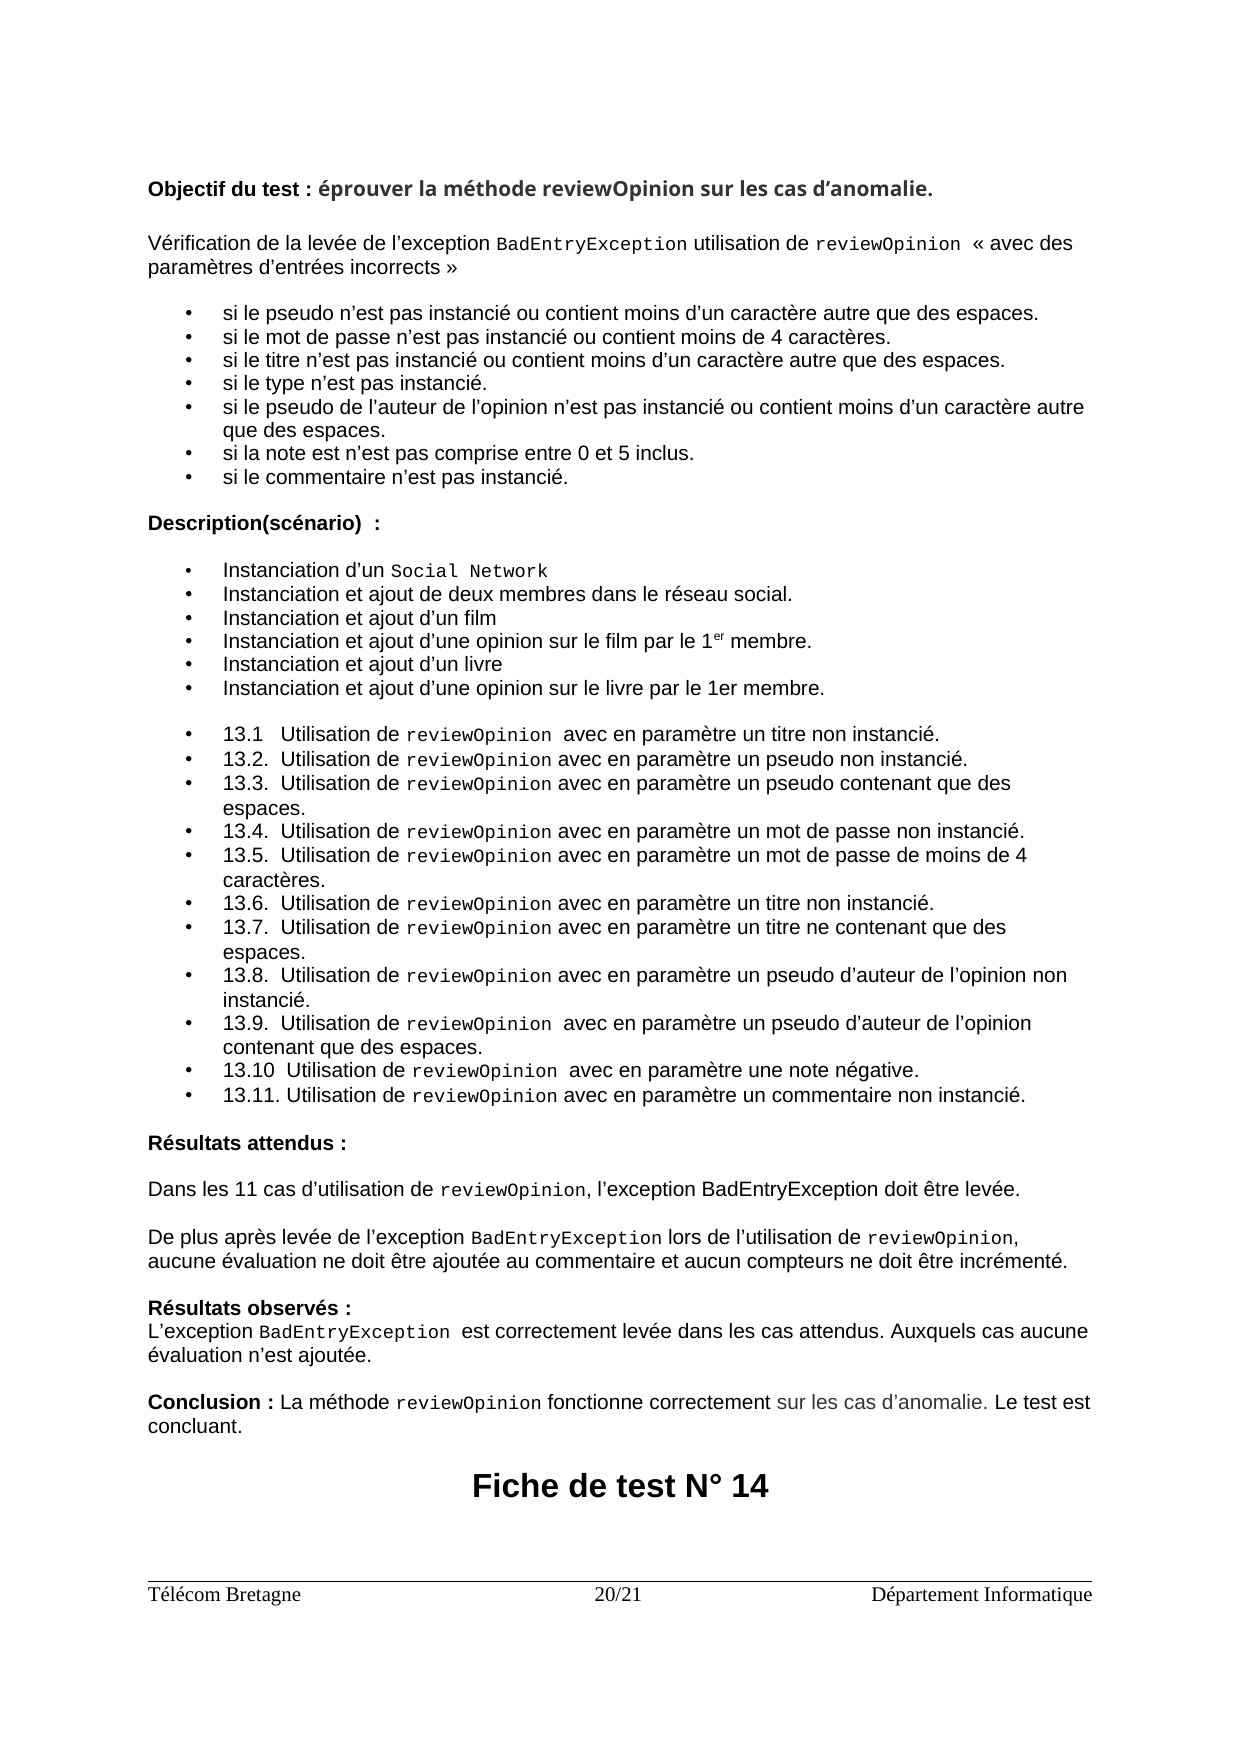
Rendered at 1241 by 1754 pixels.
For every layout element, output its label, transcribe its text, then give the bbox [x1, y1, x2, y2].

list 13.9. Utilisation de reviewOpinion avec en paramètre un pseudo d’auteur de l’opinion contenant que des espaces. [185, 1011, 1092, 1059]
list 13.10 Utilisation de reviewOpinion avec en paramètre une note négative. [185, 1059, 1092, 1083]
list Instanciation et ajout d’une opinion sur le livre par le 1er membre. [185, 676, 1092, 699]
list 13.5. Utilisation de reviewOpinion avec en paramètre un mot de passe de moins de 4 caractères. [185, 844, 1092, 891]
list si le pseudo n’est pas instancié ou contient moins d’un caractère autre que des espaces. [185, 302, 1092, 325]
text Résultats observés : [148, 1296, 1092, 1319]
list 13.6. Utilisation de reviewOpinion avec en paramètre un titre non instancié. [185, 891, 1092, 916]
list 13.1 Utilisation de reviewOpinion avec en paramètre un titre non instancié. [185, 723, 1092, 747]
list 13.11. Utilisation de reviewOpinion avec en paramètre un commentaire non instancié. [185, 1083, 1092, 1108]
title Fiche de test N° 14 [148, 1468, 1092, 1505]
list Instanciation et ajout d’un livre [185, 653, 1092, 676]
list Instanciation et ajout d’un film [185, 606, 1092, 629]
text L’exception BadEntryException est correctement levée dans les cas attendus. Auxquels cas aucune évaluation n’est ajoutée. [148, 1319, 1092, 1367]
list 13.4. Utilisation de reviewOpinion avec en paramètre un mot de passe non instancié. [185, 819, 1092, 844]
text Conclusion : La méthode reviewOpinion fonctionne correctement sur les cas d’anomalie. Le test est concluant. [148, 1391, 1092, 1438]
text De plus après levée de l’exception BadEntryException lors de l’utilisation de reviewOpinion, aucune évaluation ne doit être ajoutée au commentaire et aucun compteurs ne doit être incrémenté. [148, 1225, 1092, 1273]
list 13.3. Utilisation de reviewOpinion avec en paramètre un pseudo contenant que des espaces. [185, 772, 1092, 819]
text Résultats attendus : [148, 1131, 1092, 1154]
list 13.2. Utilisation de reviewOpinion avec en paramètre un pseudo non instancié. [185, 747, 1092, 772]
list si le mot de passe n’est pas instancié ou contient moins de 4 caractères. [185, 325, 1092, 349]
list Instanciation et ajout d’une opinion sur le film par le 1er membre. [185, 629, 1092, 653]
list si le type n’est pas instancié. [185, 372, 1092, 395]
text Dans les 11 cas d’utilisation de reviewOpinion, l’exception BadEntryException doit être levée. [148, 1178, 1092, 1202]
text Objectif du test : éprouver la méthode reviewOpinion sur les cas d’anomalie. [148, 174, 1092, 203]
text Description(scénario) : [148, 512, 1092, 535]
list 13.8. Utilisation de reviewOpinion avec en paramètre un pseudo d’auteur de l’opinion non instancié. [185, 964, 1092, 1011]
list Instanciation et ajout de deux membres dans le réseau social. [185, 583, 1092, 606]
list si la note est n’est pas comprise entre 0 et 5 inclus. [185, 442, 1092, 465]
list si le titre n’est pas instancié ou contient moins d’un caractère autre que des espaces. [185, 349, 1092, 372]
text Vérification de la levée de l’exception BadEntryException utilisation de reviewOpinion « avec des paramètres d’entrées incorrects » [148, 231, 1092, 279]
list 13.7. Utilisation de reviewOpinion avec en paramètre un titre ne contenant que des espaces. [185, 916, 1092, 964]
list Instanciation d’un Social Network [185, 558, 1092, 583]
list si le pseudo de l’auteur de l’opinion n’est pas instancié ou contient moins d’un caractère autre que des espaces. [185, 395, 1092, 442]
list si le commentaire n’est pas instancié. [185, 465, 1092, 488]
